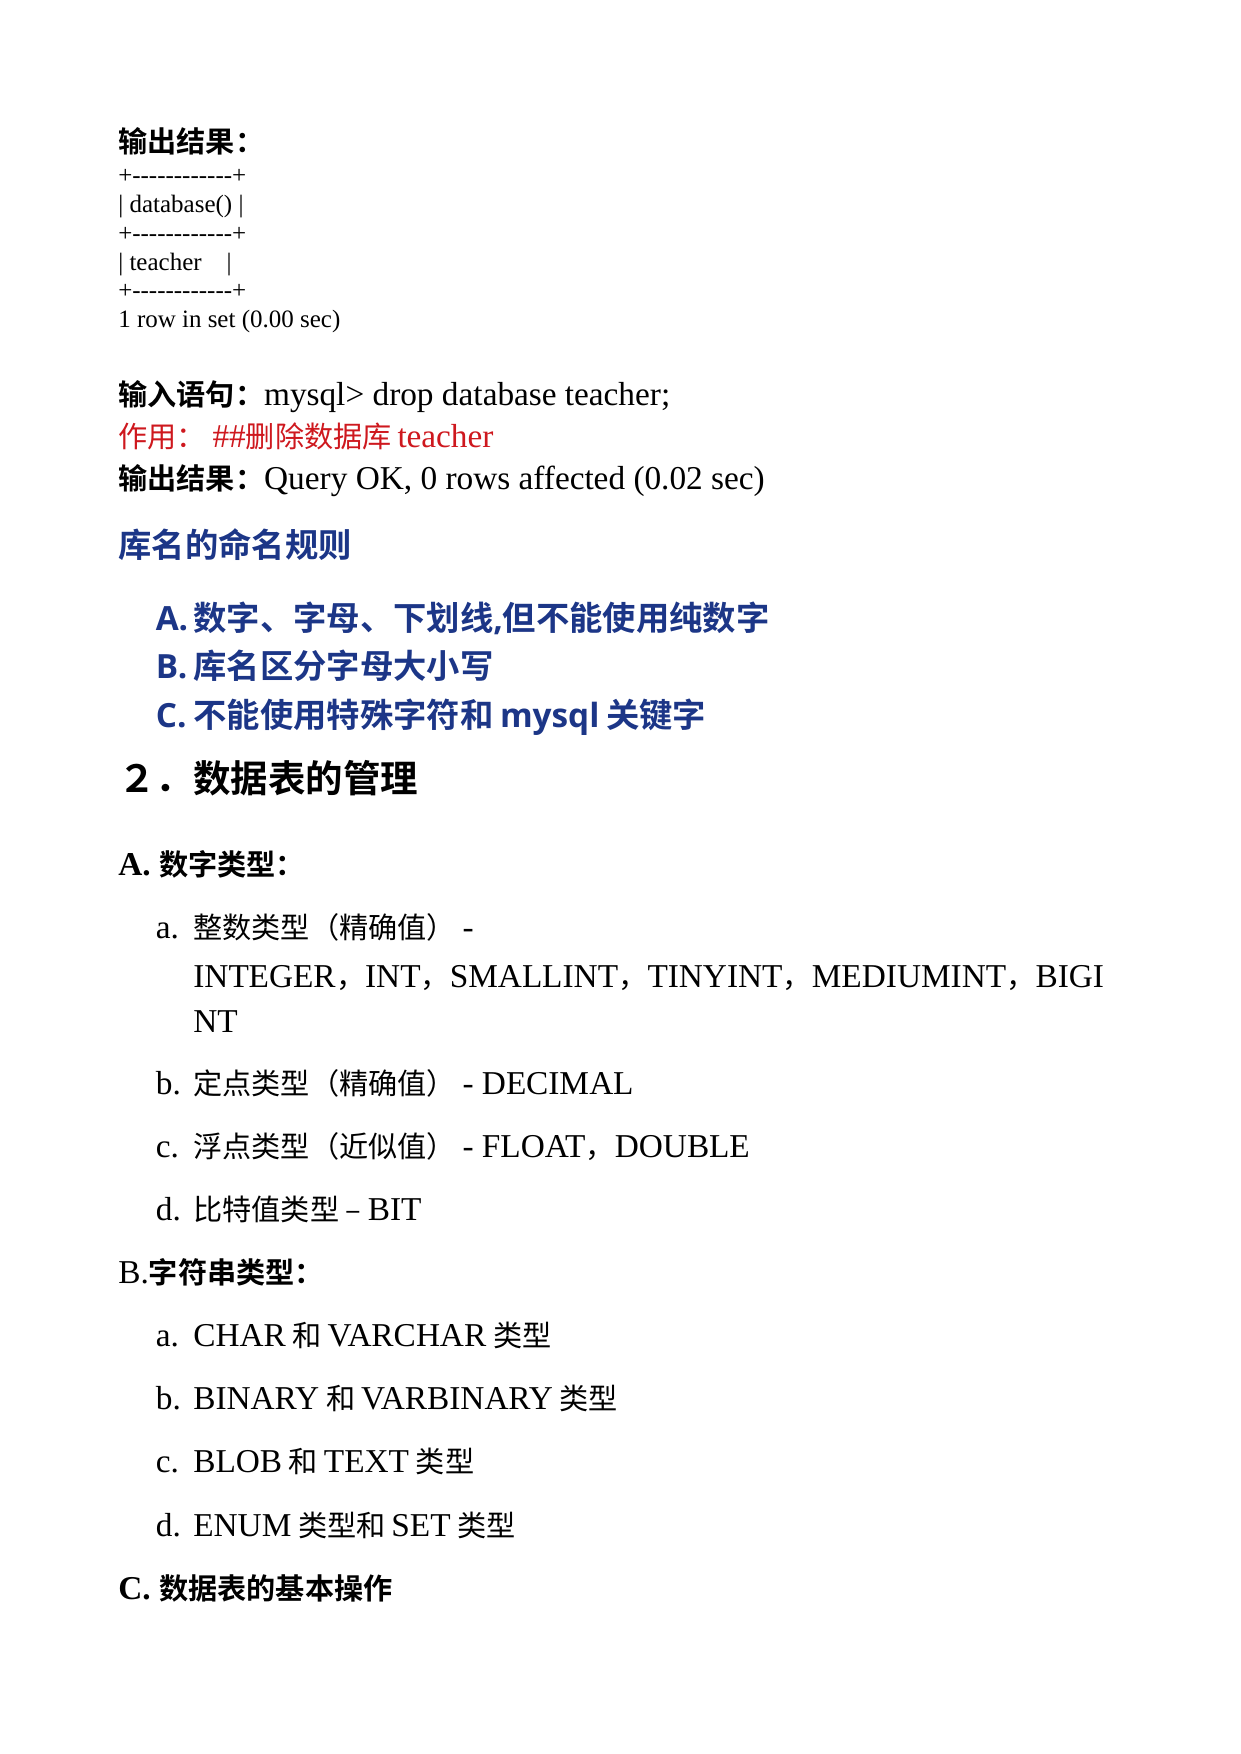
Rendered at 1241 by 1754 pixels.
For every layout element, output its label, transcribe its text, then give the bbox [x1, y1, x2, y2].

list 定点类型（精确值） - DECIMAL [156, 1060, 1122, 1103]
list 数字、字母、下划线,但不能使用纯数字 [156, 592, 1122, 640]
text +------------+ [118, 160, 1122, 189]
text 作用： ##删除数据库teacher [118, 413, 1122, 456]
text | database() | [118, 189, 1122, 218]
text A. 数字类型： [118, 842, 1122, 884]
text ２．数据表的管理 [118, 749, 1122, 803]
text 输出结果： [118, 118, 1122, 160]
text C. 数据表的基本操作 [118, 1565, 1122, 1608]
text 输出结果：Query OK, 0 rows affected (0.02 sec) [118, 456, 1122, 498]
text | teacher | [118, 247, 1122, 275]
list BLOB和TEXT类型 [156, 1439, 1122, 1481]
list 浮点类型（近似值） - FLOAT，DOUBLE [156, 1123, 1122, 1166]
text +------------+ [118, 218, 1122, 247]
list BINARY和VARBINARY类型 [156, 1376, 1122, 1418]
list 比特值类型 – BIT [156, 1187, 1122, 1229]
list 不能使用特殊字符和mysql关键字 [156, 688, 1122, 737]
text 库名的命名规则 [118, 519, 1122, 567]
list 整数类型（精确值） -INTEGER，INT，SMALLINT，TINYINT，MEDIUMINT，BIGINT [156, 905, 1122, 1040]
text 输入语句：mysql> drop database teacher; [118, 371, 1122, 413]
text B.字符串类型： [118, 1250, 1122, 1292]
text 1 row in set (0.00 sec) [118, 304, 1122, 333]
list CHAR和VARCHAR类型 [156, 1313, 1122, 1355]
text +------------+ [118, 275, 1122, 304]
list 库名区分字母大小写 [156, 640, 1122, 688]
list ENUM类型和SET类型 [156, 1502, 1122, 1544]
